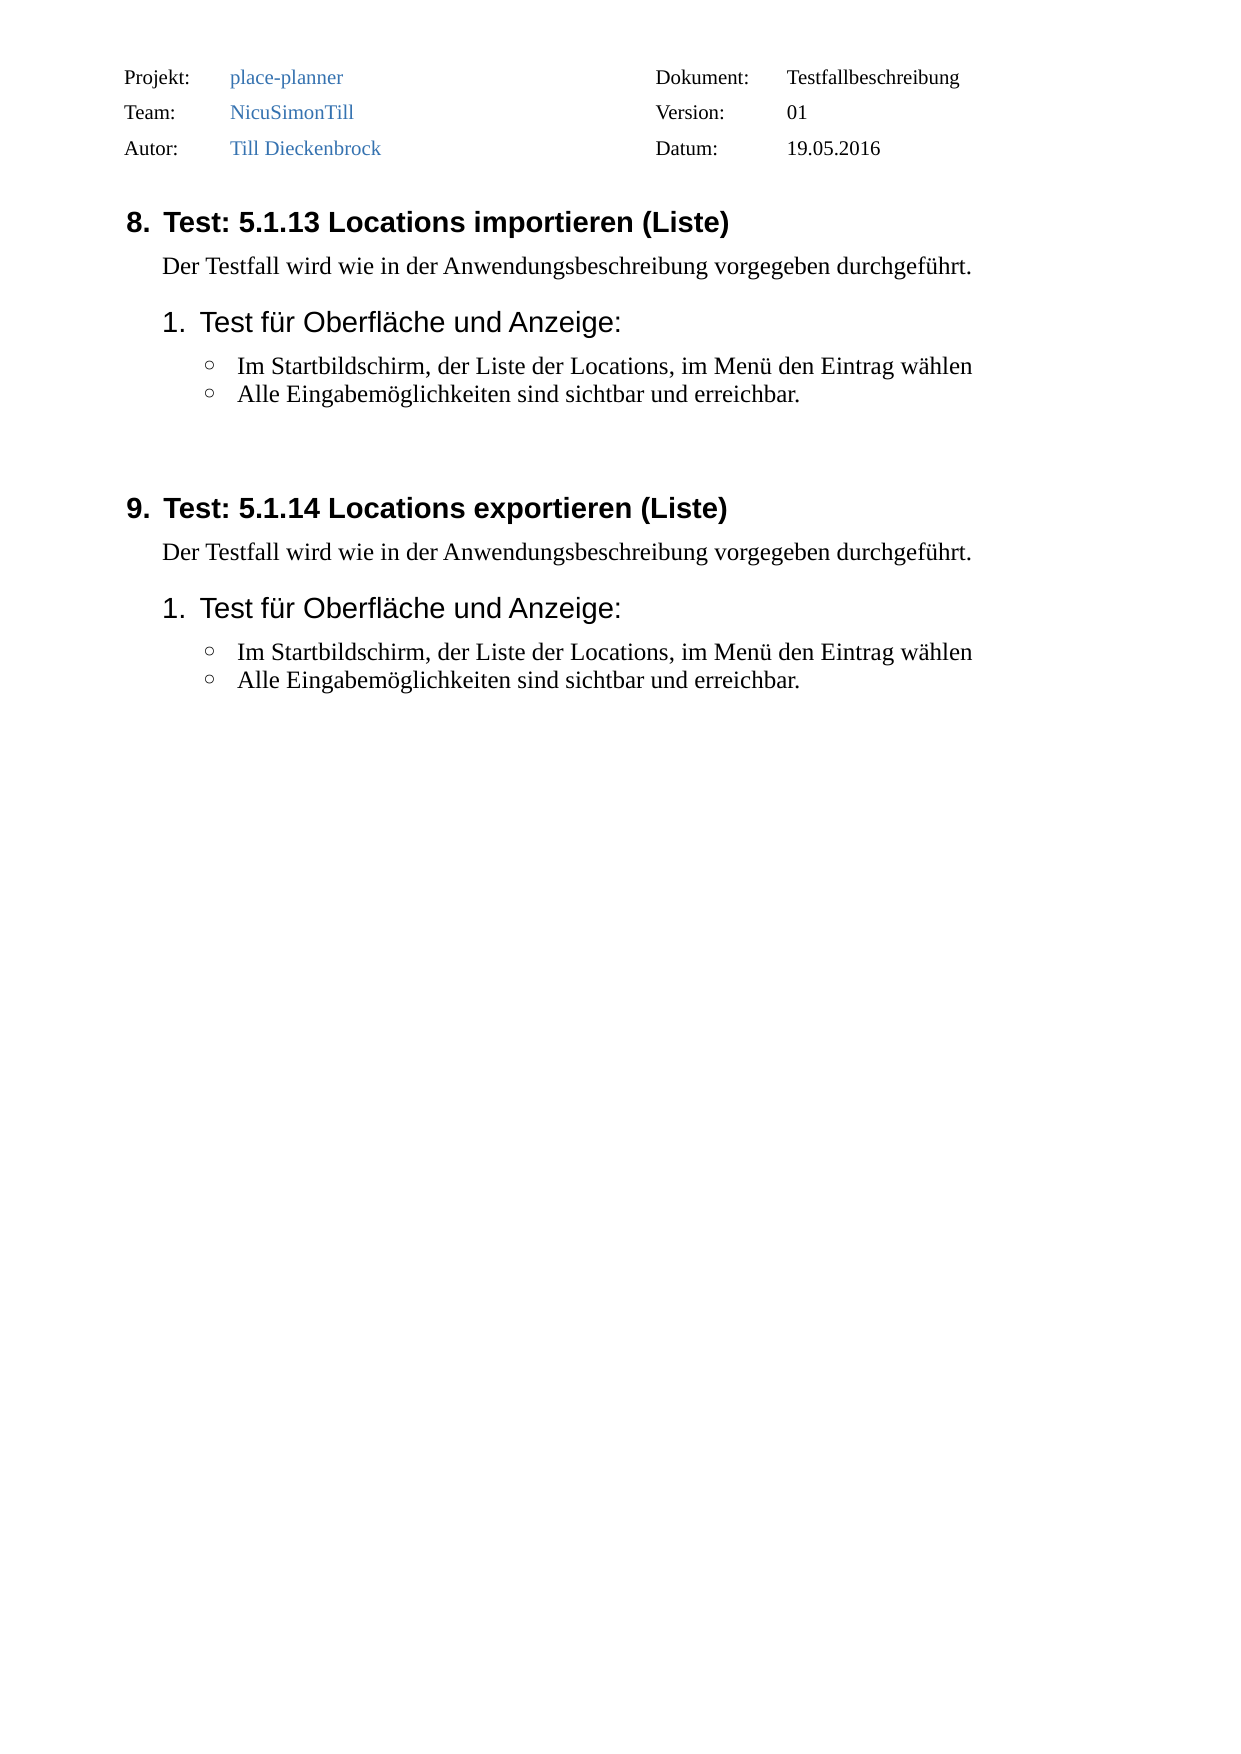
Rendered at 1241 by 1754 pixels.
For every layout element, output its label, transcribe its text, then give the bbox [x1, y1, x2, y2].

subtitle Test: 5.1.14 Locations exportieren (Liste) [118, 491, 1181, 524]
list Alle Eingabemöglichkeiten sind sichtbar und erreichbar. [199, 665, 1181, 694]
text Der Testfall wird wie in der Anwendungsbeschreibung vorgegeben durchgeführt. [162, 251, 1181, 280]
text Der Testfall wird wie in der Anwendungsbeschreibung vorgegeben durchgeführt. [162, 537, 1181, 566]
list Alle Eingabemöglichkeiten sind sichtbar und erreichbar. [199, 379, 1181, 408]
list Im Startbildschirm, der Liste der Locations, im Menü den Eintrag wählen [199, 351, 1181, 379]
subtitle Test für Oberfläche und Anzeige: [162, 591, 1181, 624]
subtitle Test für Oberfläche und Anzeige: [162, 305, 1181, 338]
subtitle Test: 5.1.13 Locations importieren (Liste) [118, 205, 1181, 238]
list Im Startbildschirm, der Liste der Locations, im Menü den Eintrag wählen [199, 637, 1181, 665]
